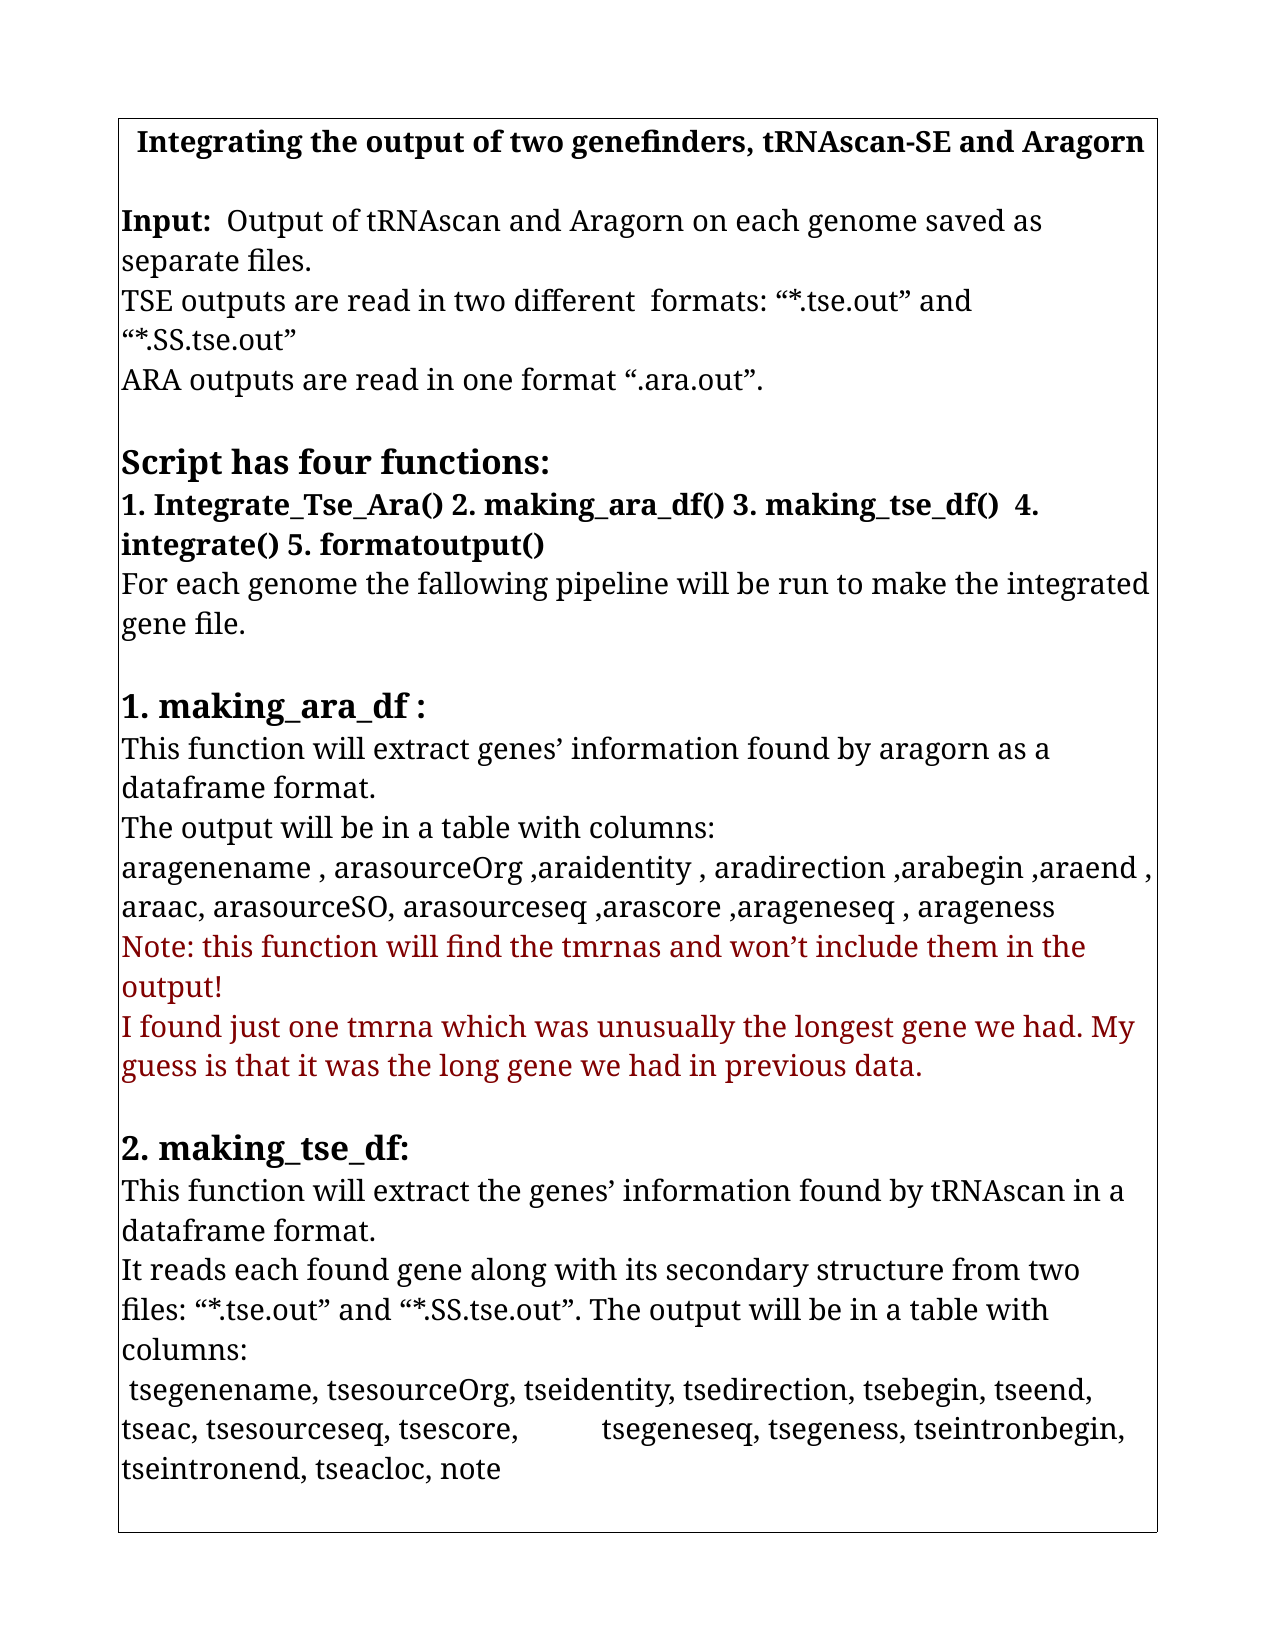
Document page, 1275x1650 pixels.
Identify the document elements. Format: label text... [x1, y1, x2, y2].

text TSE outputs are read in two different formats: “*.tse.out” and “*.SS.tse.out” [121, 280, 1154, 359]
text I found just one tmrna which was unusually the longest gene we had. My guess is that it was the long gene we had in previous data. [121, 1006, 1154, 1085]
text ARA outputs are read in one format “.ara.out”. [121, 359, 1154, 399]
text tsegenename, tsesourceOrg, tseidentity, tsedirection, tsebegin, tseend, tseac, tsesourceseq, tsescore, tsegeneseq, tsegeness, tseintronbegin, tseintronend, tseacloc, note [121, 1369, 1154, 1488]
text Integrating the output of two genefinders, tRNAscan-SE and Aragorn [121, 121, 1154, 161]
text aragenename , arasourceOrg ,araidentity , aradirection ,arabegin ,araend , araac, arasourceSO, arasourceseq ,arascore ,arageneseq , arageness [121, 847, 1154, 926]
text This function will extract the genes’ information found by tRNAscan in a dataframe format. [121, 1170, 1154, 1250]
text Note: this function will find the tmrnas and won’t include them in the output! [121, 926, 1154, 1006]
text 1. making_ara_df : [121, 683, 1154, 728]
text This function will extract genes’ information found by aragorn as a dataframe format. [121, 728, 1154, 807]
text Input: Output of tRNAscan and Aragorn on each genome saved as separate files. [121, 201, 1154, 280]
text It reads each found gene along with its secondary structure from two files: “*.tse.out” and “*.SS.tse.out”. The output will be in a table with columns: [121, 1250, 1154, 1369]
text For each genome the fallowing pipeline will be run to make the integrated gene file. [121, 563, 1154, 643]
text Script has four functions: [121, 439, 1154, 484]
text 2. making_tse_df: [121, 1125, 1154, 1170]
text The output will be in a table with columns: [121, 807, 1154, 847]
text 1. Integrate_Tse_Ara() 2. making_ara_df() 3. making_tse_df() 4. integrate() 5. formatoutput() [121, 484, 1154, 563]
